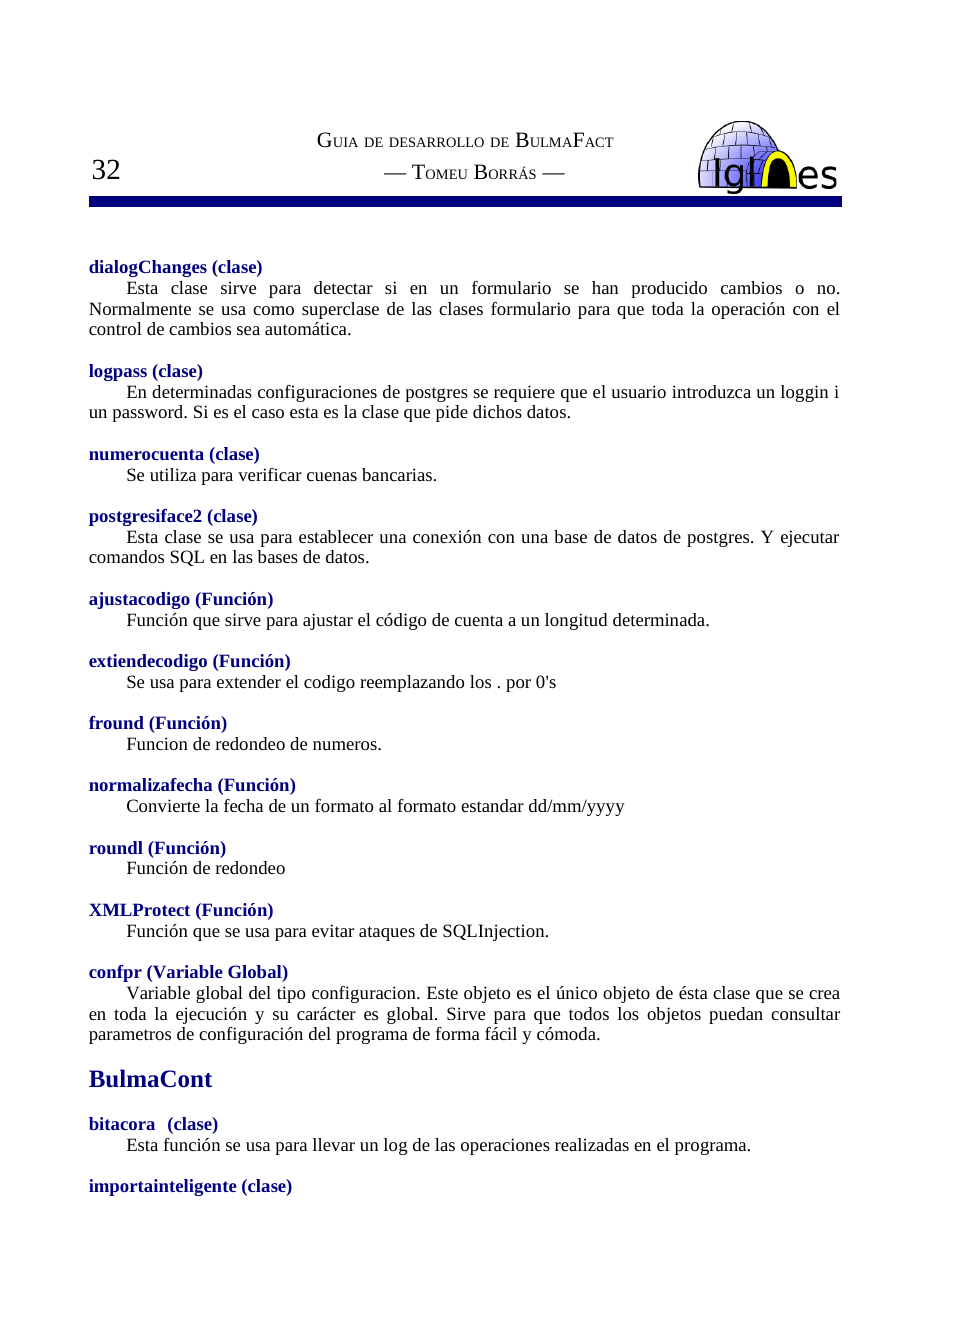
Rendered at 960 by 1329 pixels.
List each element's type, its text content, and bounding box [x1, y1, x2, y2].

text Funcion de redondeo de numeros. [88, 734, 842, 754]
text Convierte la fecha de un formato al formato estandar dd/mm/yyyy [88, 796, 842, 817]
text Función de redondeo [88, 858, 842, 879]
text Esta función se usa para llevar un log de las operaciones realizadas en el programa. [88, 1134, 842, 1155]
text Esta clase sirve para detectar si en un formulario se han producido cambios o no. Normalmente se usa como superclase de las clases formulario para que toda la operación con el control de cambios sea automática. [88, 278, 842, 340]
text Variable global del tipo configuracion. Este objeto es el único objeto de ésta clase que se crea en toda la ejecución y su carácter es global. Sirve para que todos los objetos puedan consultar parametros de configuración del programa de forma fácil y cómoda. [88, 982, 842, 1044]
text fround (Función) [88, 713, 842, 734]
text bitacora (clase) [88, 1114, 842, 1134]
text Esta clase se usa para establecer una conexión con una base de datos de postgres. Y ejecutar comandos SQL en las bases de datos. [88, 526, 842, 568]
text normalizafecha (Función) [88, 775, 842, 796]
text Función que se usa para evitar ataques de SQLInjection. [88, 920, 842, 941]
text postgresiface2 (clase) [0, 506, 842, 526]
text Función que sirve para ajustar el código de cuenta a un longitud determinada. [88, 609, 842, 630]
text ajustacodigo (Función) [88, 588, 842, 609]
picture [698, 121, 837, 194]
text dialogChanges (clase) [0, 257, 842, 278]
text XMLProtect (Función) [88, 899, 842, 920]
text Se utiliza para verificar cuenas bancarias. [88, 464, 842, 485]
text confpr (Variable Global) [88, 962, 842, 982]
text roundl (Función) [88, 837, 842, 858]
text numerocuenta (clase) [0, 443, 842, 464]
text Se usa para extender el codigo reemplazando los . por 0's [88, 671, 842, 692]
text logpass (clase) [0, 361, 842, 381]
text importainteligente (clase) [88, 1176, 842, 1197]
text BulmaCont [88, 1065, 842, 1093]
text En determinadas configuraciones de postgres se requiere que el usuario introduzca un loggin i un password. Si es el caso esta es la clase que pide dichos datos. [88, 381, 842, 423]
text extiendecodigo (Función) [88, 651, 842, 671]
